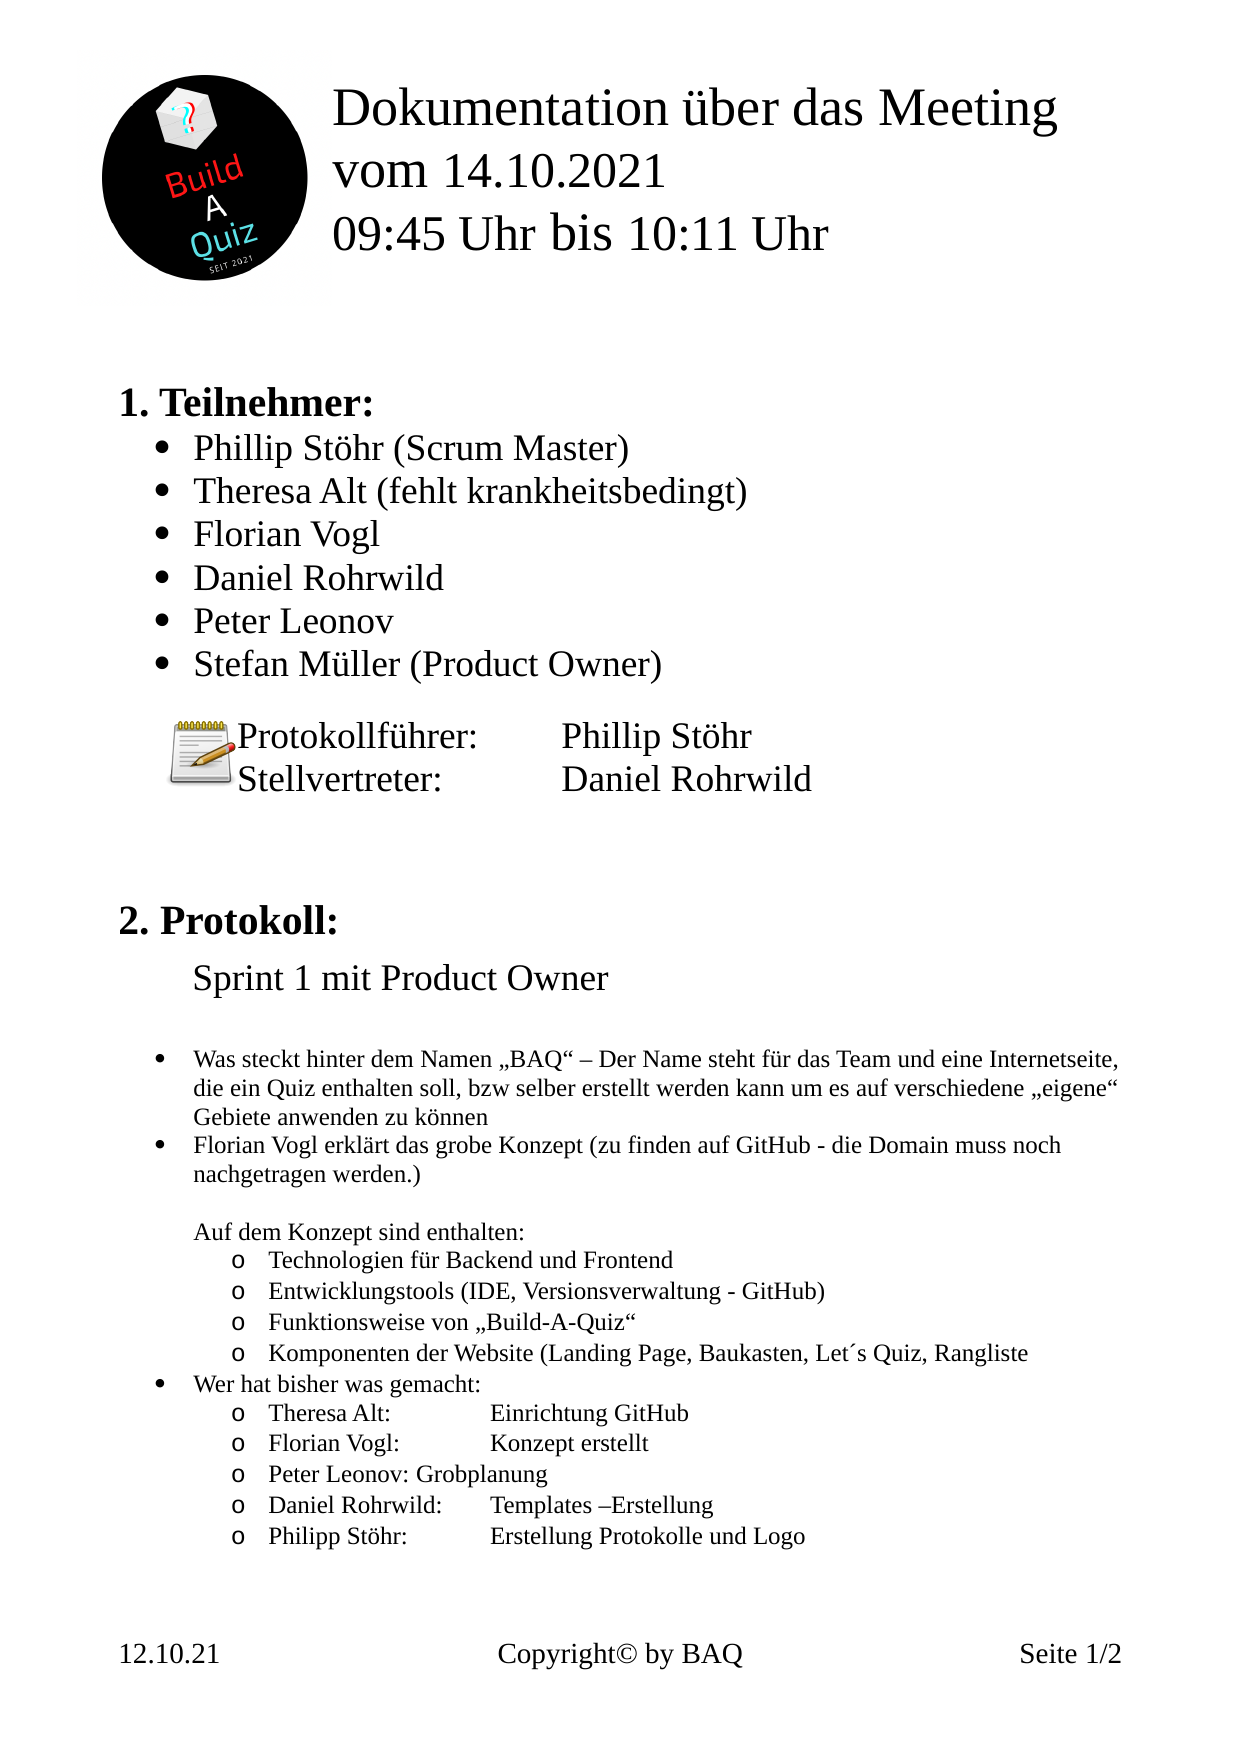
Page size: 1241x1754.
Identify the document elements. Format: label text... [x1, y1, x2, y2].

text 09:45 Uhr bis 10:11 Uhr [333, 199, 1122, 262]
list Funktionsweise von „Build-A-Quiz“ [231, 1307, 1122, 1338]
list Stefan Müller (Product Owner) [156, 641, 1122, 684]
list Phillip Stöhr (Scrum Master) [156, 426, 1122, 469]
text Stellvertreter: Daniel Rohrwild [118, 756, 1122, 799]
list Technologien für Backend und Frontend [231, 1246, 1122, 1276]
list Daniel Rohrwild [156, 555, 1122, 598]
list Was steckt hinter dem Namen „BAQ“ – Der Name steht für das Team und eine Internetseite, die ein Quiz enthalten soll, bzw selber erstellt werden kann um es auf verschiedene „eigene“ Gebiete anwenden zu können [156, 1044, 1122, 1131]
list Florian Vogl erklärt das grobe Konzept (zu finden auf GitHub - die Domain muss noch nachgetragen werden.) [156, 1131, 1122, 1188]
list Florian Vogl [156, 512, 1122, 555]
text Sprint 1 mit Product Owner [118, 944, 1122, 1001]
text Protokollführer: Phillip Stöhr [118, 713, 1122, 756]
picture [76, 50, 333, 306]
text 2. Protokoll: [118, 896, 1122, 944]
list Wer hat bisher was gemacht: [156, 1369, 1122, 1398]
list Theresa Alt (fehlt krankheitsbedingt) [156, 469, 1122, 512]
picture [166, 721, 237, 787]
list Peter Leonov: Grobplanung [231, 1459, 1122, 1490]
list Florian Vogl: Konzept erstellt [231, 1428, 1122, 1459]
list Auf dem Konzept sind enthalten: [193, 1217, 1122, 1246]
list Daniel Rohrwild: Templates –Erstellung [231, 1490, 1122, 1521]
list Komponenten der Website (Landing Page, Baukasten, Let´s Quiz, Rangliste [231, 1338, 1122, 1369]
list Entwicklungstools (IDE, Versionsverwaltung - GitHub) [231, 1276, 1122, 1307]
text 1. Teilnehmer: [118, 378, 1122, 426]
text Dokumentation über das Meeting vom 14.10.2021 [333, 75, 1122, 199]
list Peter Leonov [156, 598, 1122, 641]
list Theresa Alt: Einrichtung GitHub [231, 1398, 1122, 1428]
list Philipp Stöhr: Erstellung Protokolle und Logo [231, 1521, 1122, 1552]
